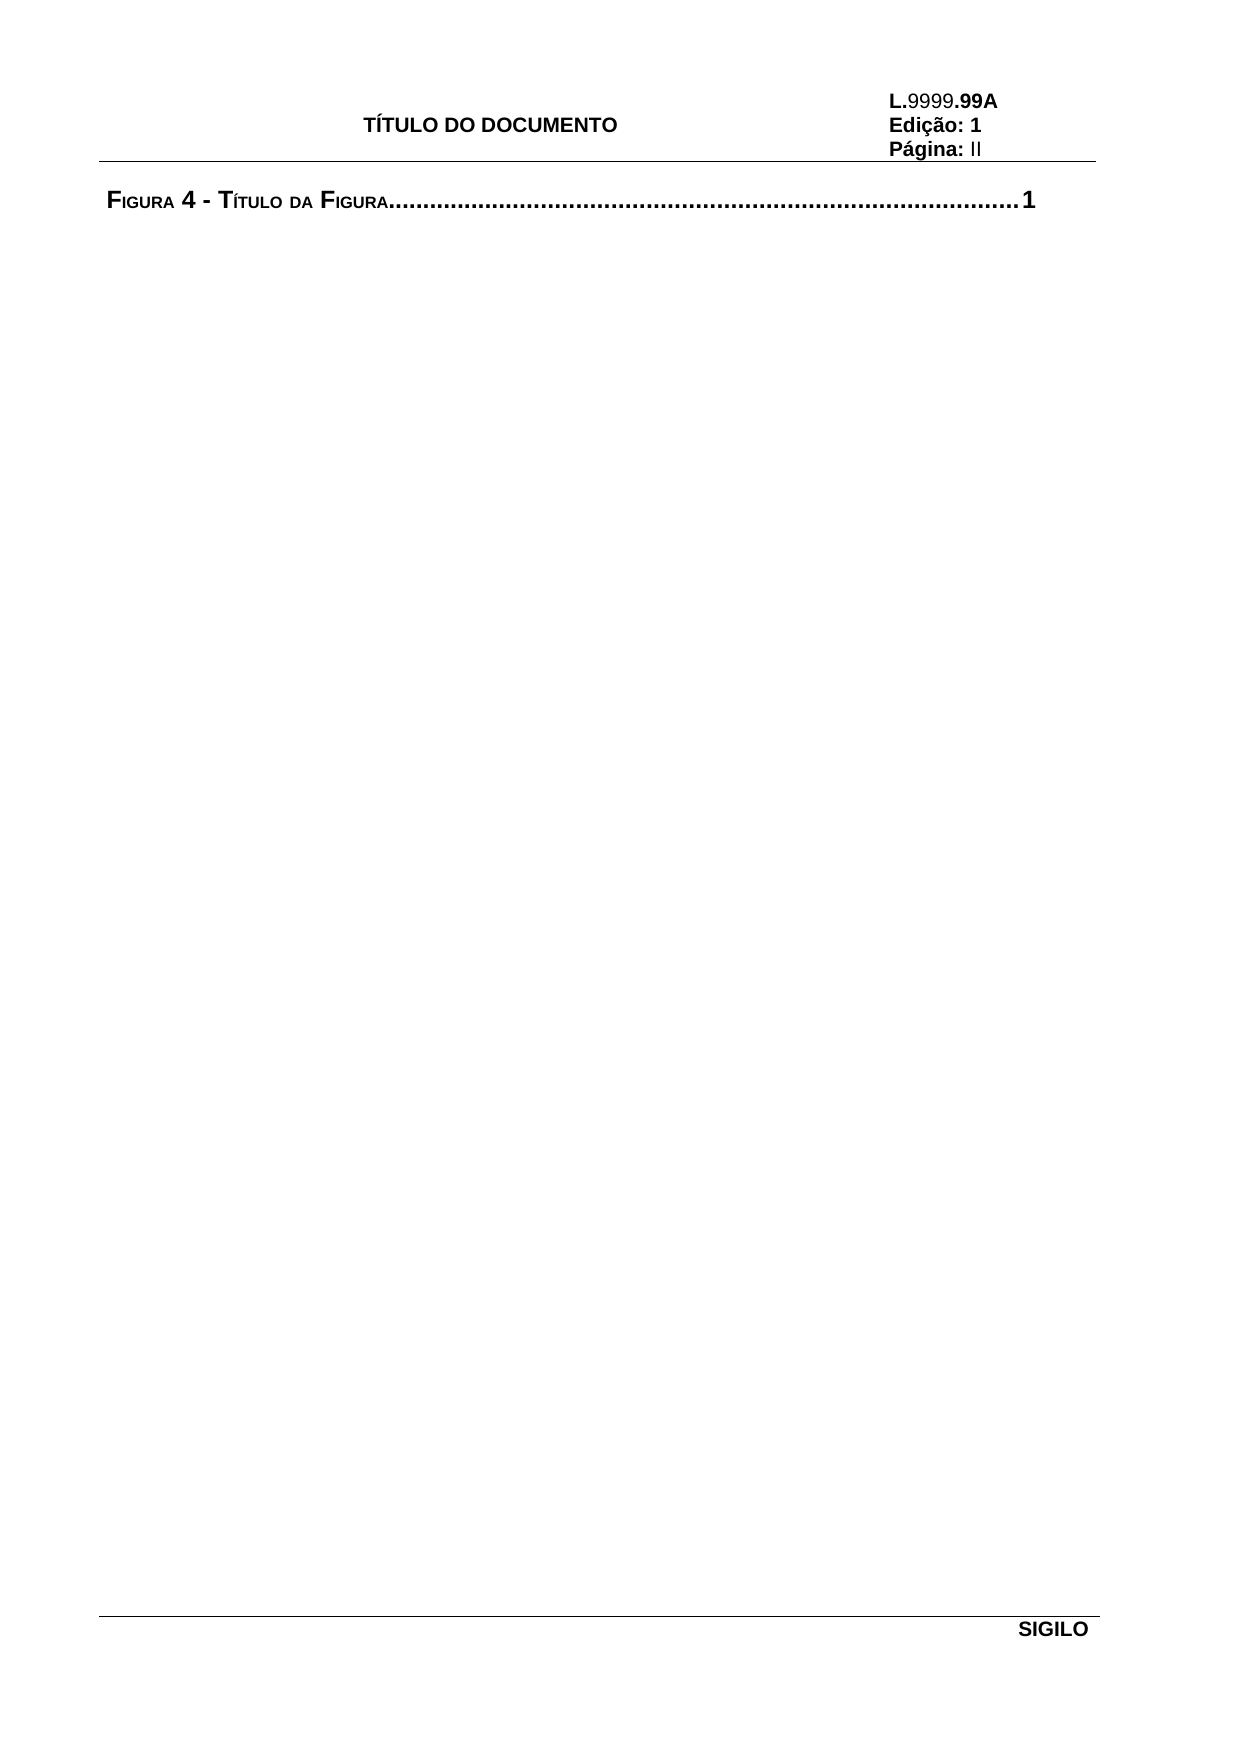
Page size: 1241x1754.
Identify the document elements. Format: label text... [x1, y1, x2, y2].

text Figura 4 - Título da Figura 1 [106, 186, 1092, 214]
